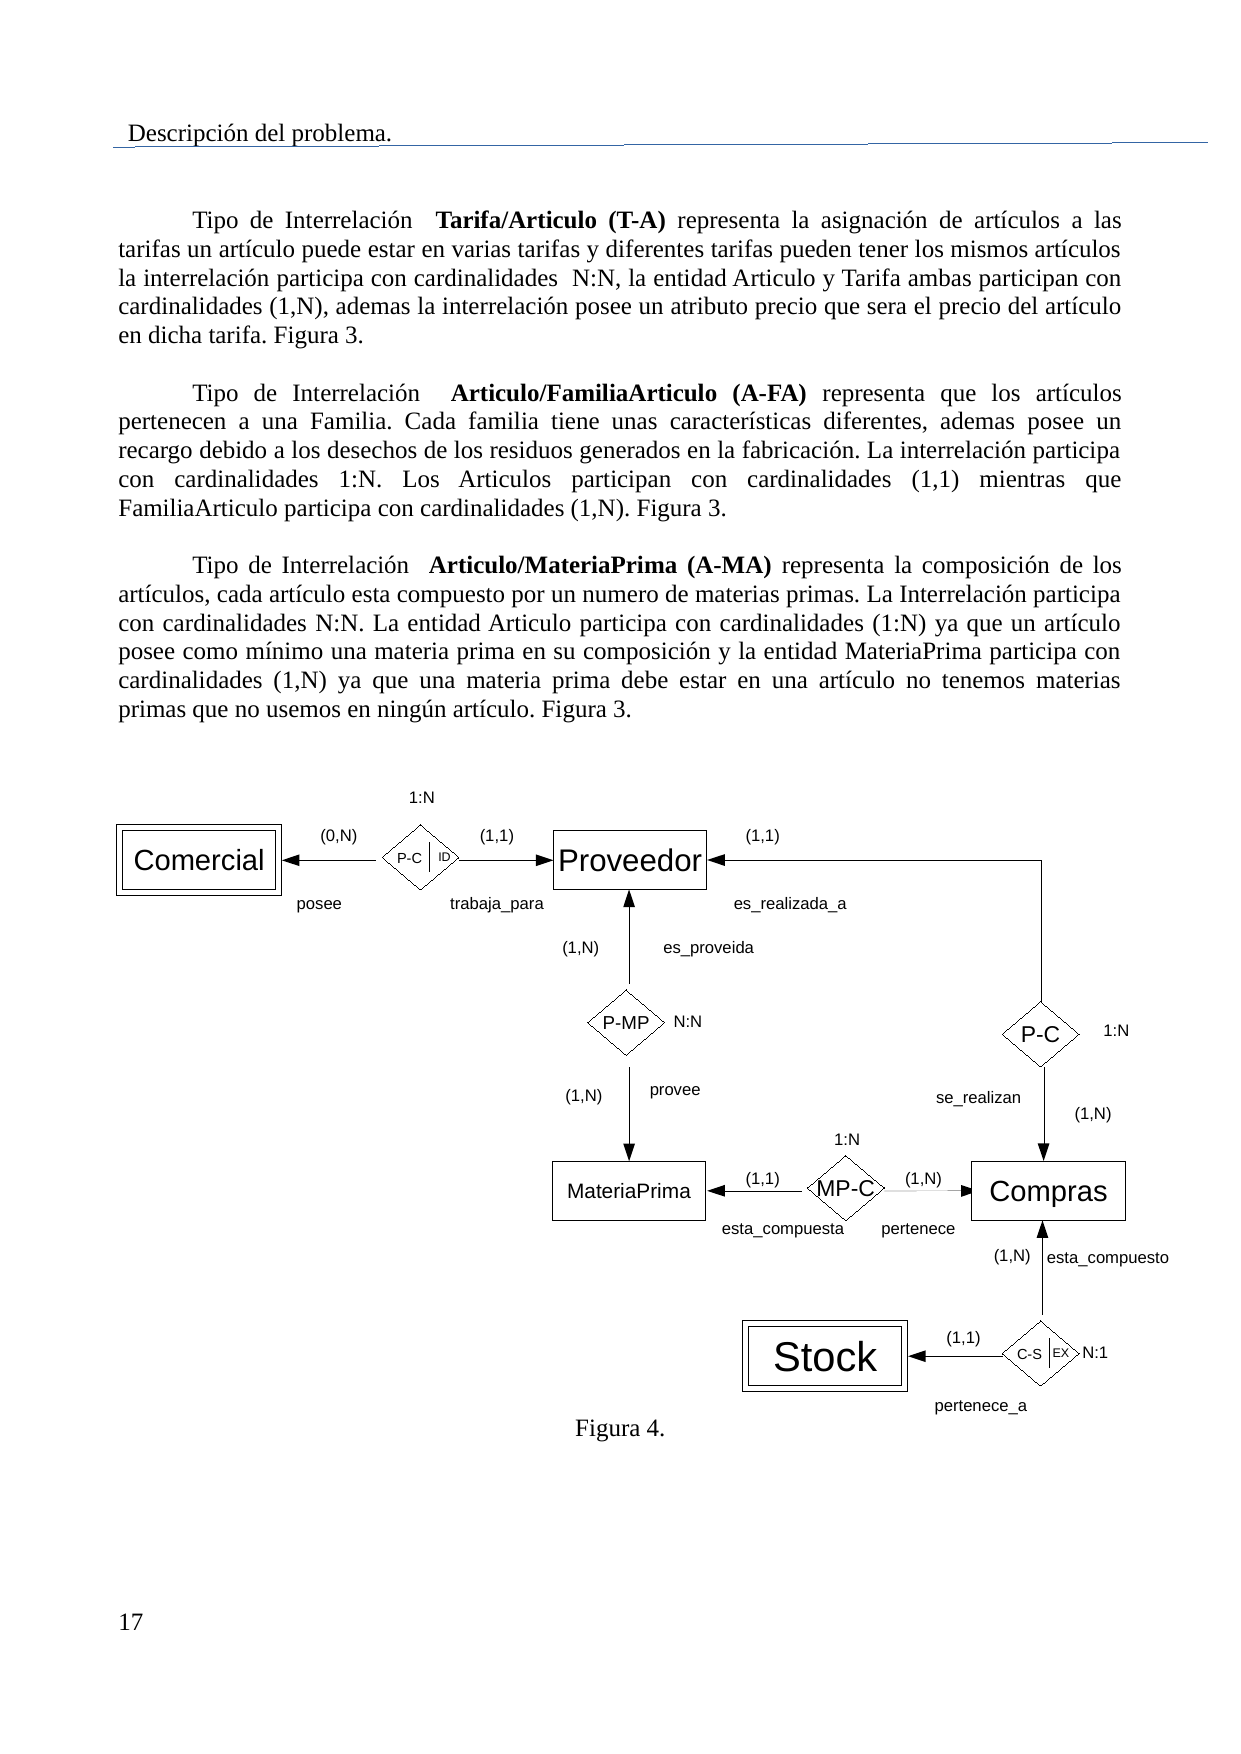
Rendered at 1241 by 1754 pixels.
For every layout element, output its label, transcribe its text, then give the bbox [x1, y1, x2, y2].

text Tipo de Interrelación Tarifa/Articulo (T-A) representa la asignación de artículos a las tarifas un artículo puede estar en varias tarifas y diferentes tarifas pueden tener los mismos artículos la interrelación participa con cardinalidades N:N, la entidad Articulo y Tarifa ambas participan con cardinalidades (1,N), ademas la interrelación posee un atributo precio que sera el precio del artículo en dicha tarifa. Figura 3. [118, 205, 1122, 349]
text Figura 4. [118, 1413, 1122, 1441]
text Tipo de Interrelación Articulo/MateriaPrima (A-MA) representa la composición de los artículos, cada artículo esta compuesto por un numero de materias primas. La Interrelación participa con cardinalidades N:N. La entidad Articulo participa con cardinalidades (1:N) ya que un artículo posee como mínimo una materia prima en su composición y la entidad MateriaPrima participa con cardinalidades (1,N) ya que una materia prima debe estar en una artículo no tenemos materias primas que no usemos en ningún artículo. Figura 3. [118, 550, 1122, 723]
text Tipo de Interrelación Articulo/FamiliaArticulo (A-FA) representa que los artículos pertenecen a una Familia. Cada familia tiene unas características diferentes, ademas posee un recargo debido a los desechos de los residuos generados en la fabricación. La interrelación participa con cardinalidades 1:N. Los Articulos participan con cardinalidades (1,1) mientras que FamiliaArticulo participa con cardinalidades (1,N). Figura 3. [118, 378, 1122, 521]
